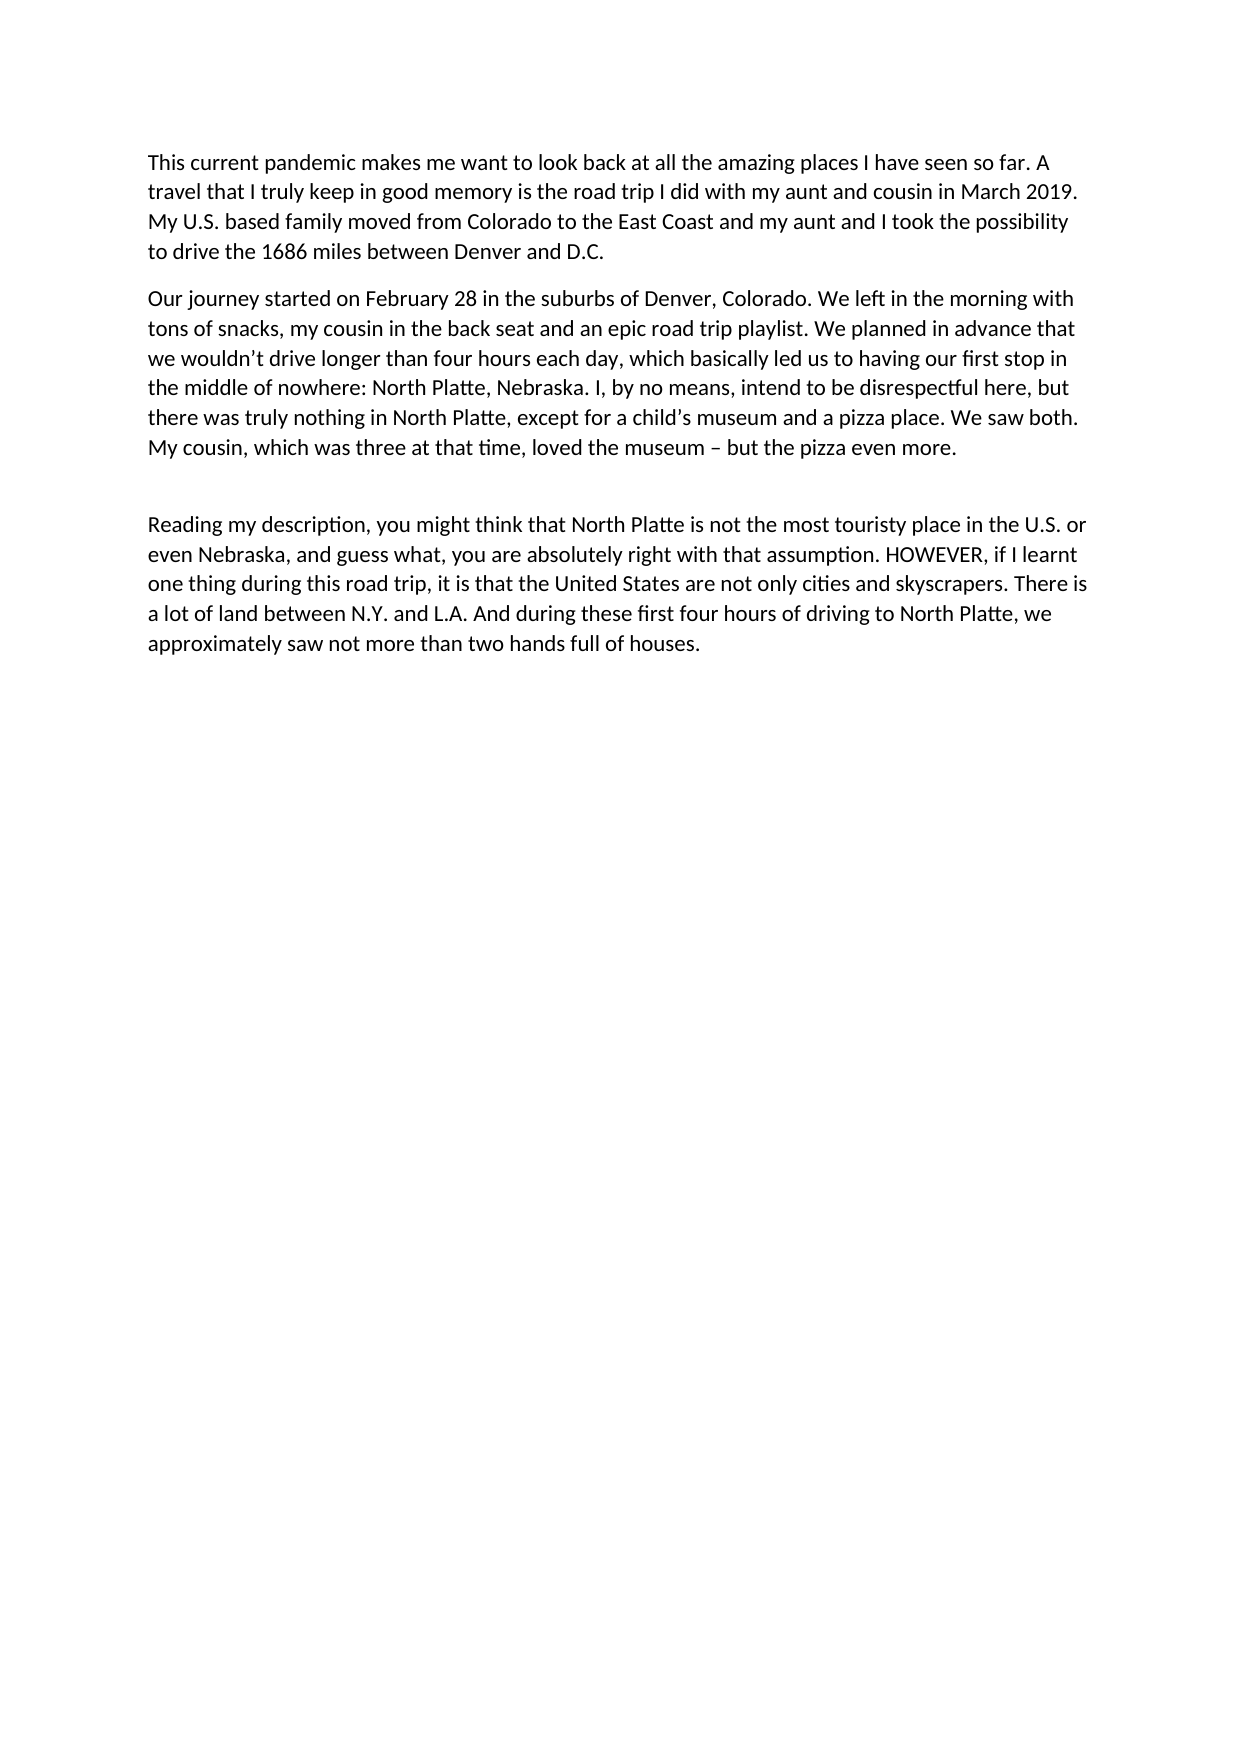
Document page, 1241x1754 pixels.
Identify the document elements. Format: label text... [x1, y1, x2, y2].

text Our journey started on February 28 in the suburbs of Denver, Colorado. We left in the morning with tons of snacks, my cousin in the back seat and an epic road trip playlist. We planned in advance that we wouldn’t drive longer than four hours each day, which basically led us to having our first stop in the middle of nowhere: North Platte, Nebraska. I, by no means, intend to be disrespectful here, but there was truly nothing in North Platte, except for a child’s museum and a pizza place. We saw both. My cousin, which was three at that time, loved the museum – but the pizza even more. [148, 284, 1093, 461]
text Reading my description, you might think that North Platte is not the most touristy place in the U.S. or even Nebraska, and guess what, you are absolutely right with that assumption. HOWEVER, if I learnt one thing during this road trip, it is that the United States are not only cities and skyscrapers. There is a lot of land between N.Y. and L.A. And during these first four hours of driving to North Platte, we approximately saw not more than two hands full of houses. [148, 480, 1093, 657]
text This current pandemic makes me want to look back at all the amazing places I have seen so far. A travel that I truly keep in good memory is the road trip I did with my aunt and cousin in March 2019. My U.S. based family moved from Colorado to the East Coast and my aunt and I took the possibility to drive the 1686 miles between Denver and D.C. [148, 148, 1093, 265]
